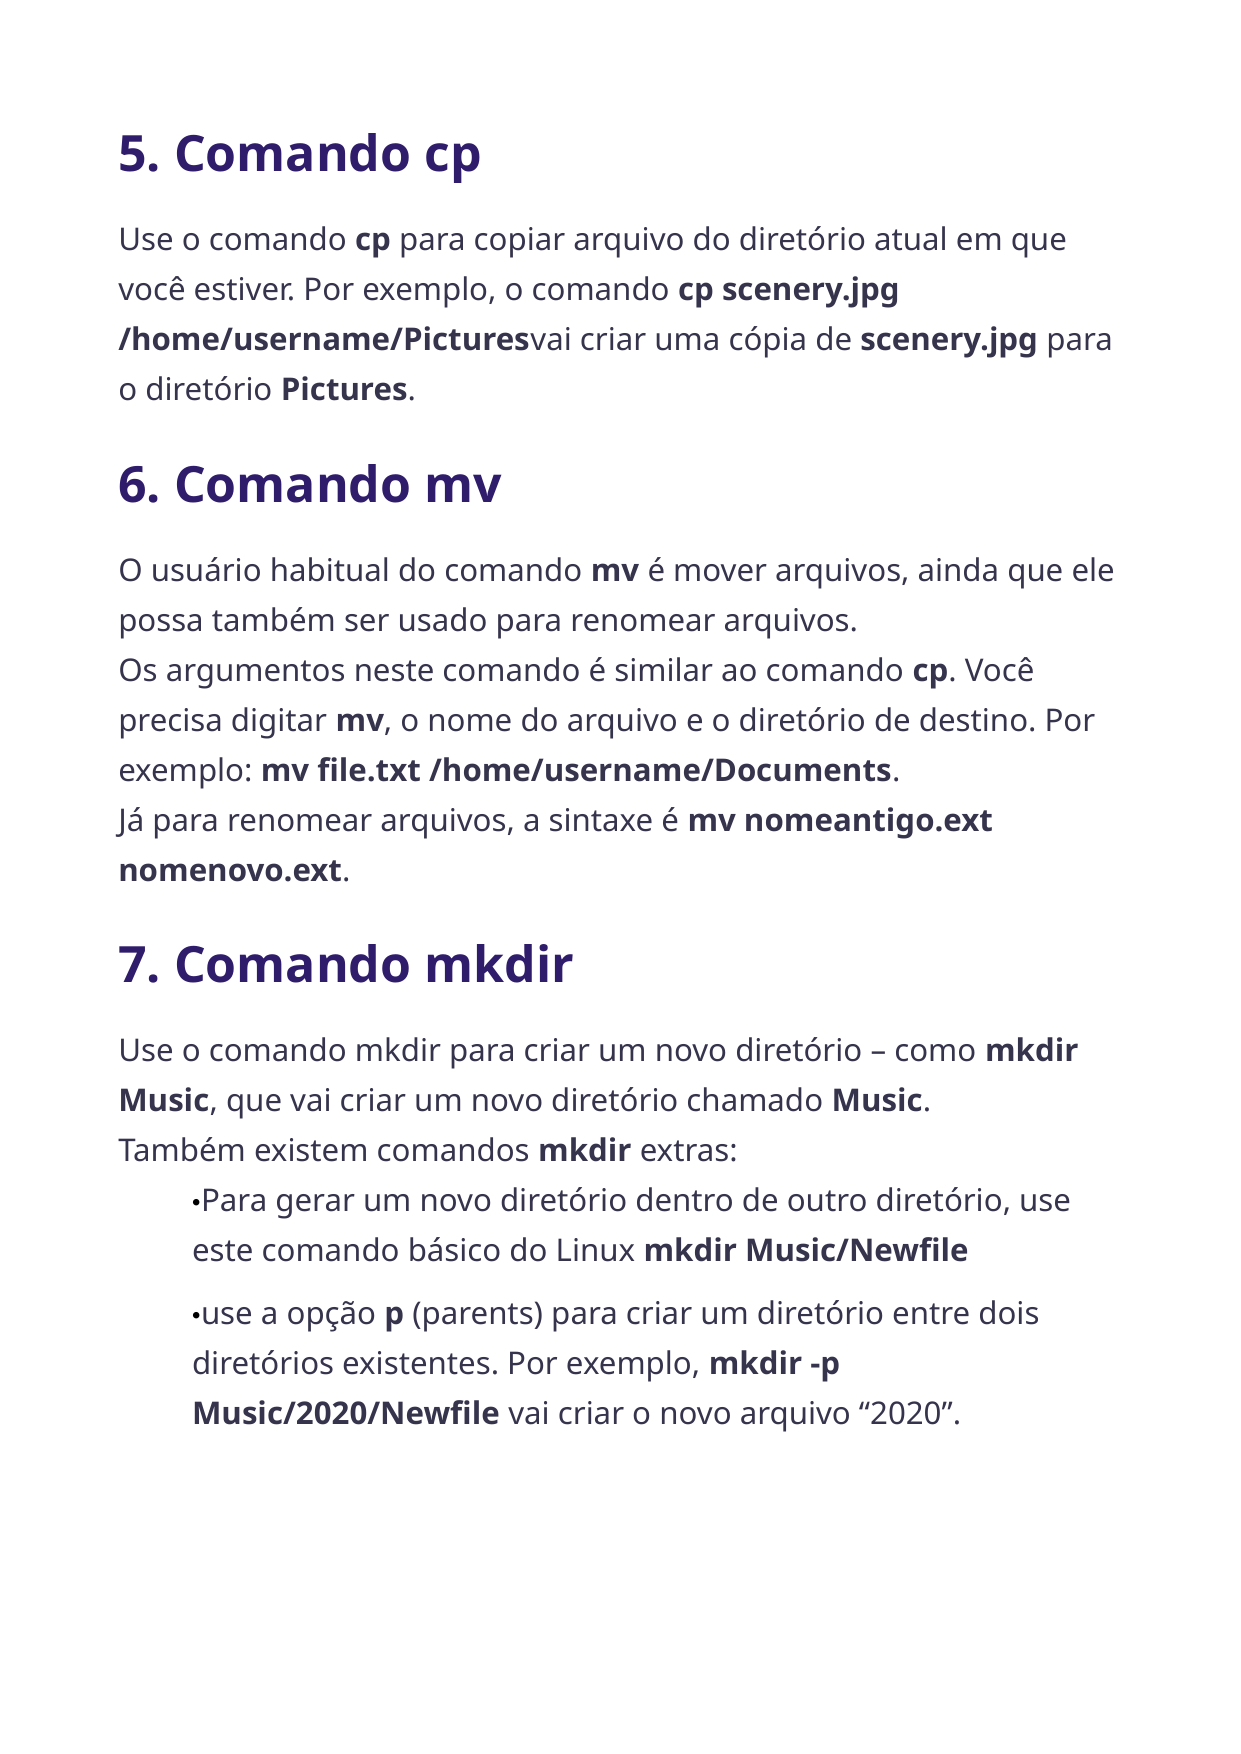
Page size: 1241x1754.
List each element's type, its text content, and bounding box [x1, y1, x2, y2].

subtitle 5. Comando cp [118, 118, 1122, 186]
text Use o comando cp para copiar arquivo do diretório atual em que você estiver. Por exemplo, o comando cp scenery.jpg /home/username/Picturesvai criar uma cópia de scenery.jpg para o diretório Pictures. [118, 210, 1122, 410]
text Já para renomear arquivos, a sintaxe é mv nomeantigo.ext nomenovo.ext. [118, 790, 1122, 890]
text Também existem comandos mkdir extras: [118, 1121, 1122, 1171]
list use a opção p (parents) para criar um diretório entre dois diretórios existentes. Por exemplo, mkdir -p Music/2020/Newfile vai criar o novo arquivo “2020”. [118, 1283, 1122, 1433]
subtitle 6. Comando mv [118, 449, 1122, 517]
text Use o comando mkdir para criar um novo diretório – como mkdir Music, que vai criar um novo diretório chamado Music. [118, 1021, 1122, 1121]
list Para gerar um novo diretório dentro de outro diretório, use este comando básico do Linux mkdir Music/Newfile [118, 1171, 1122, 1271]
subtitle 7. Comando mkdir [118, 929, 1122, 997]
text O usuário habitual do comando mv é mover arquivos, ainda que ele possa também ser usado para renomear arquivos. [118, 540, 1122, 640]
text Os argumentos neste comando é similar ao comando cp. Você precisa digitar mv, o nome do arquivo e o diretório de destino. Por exemplo: mv file.txt /home/username/Documents. [118, 640, 1122, 790]
